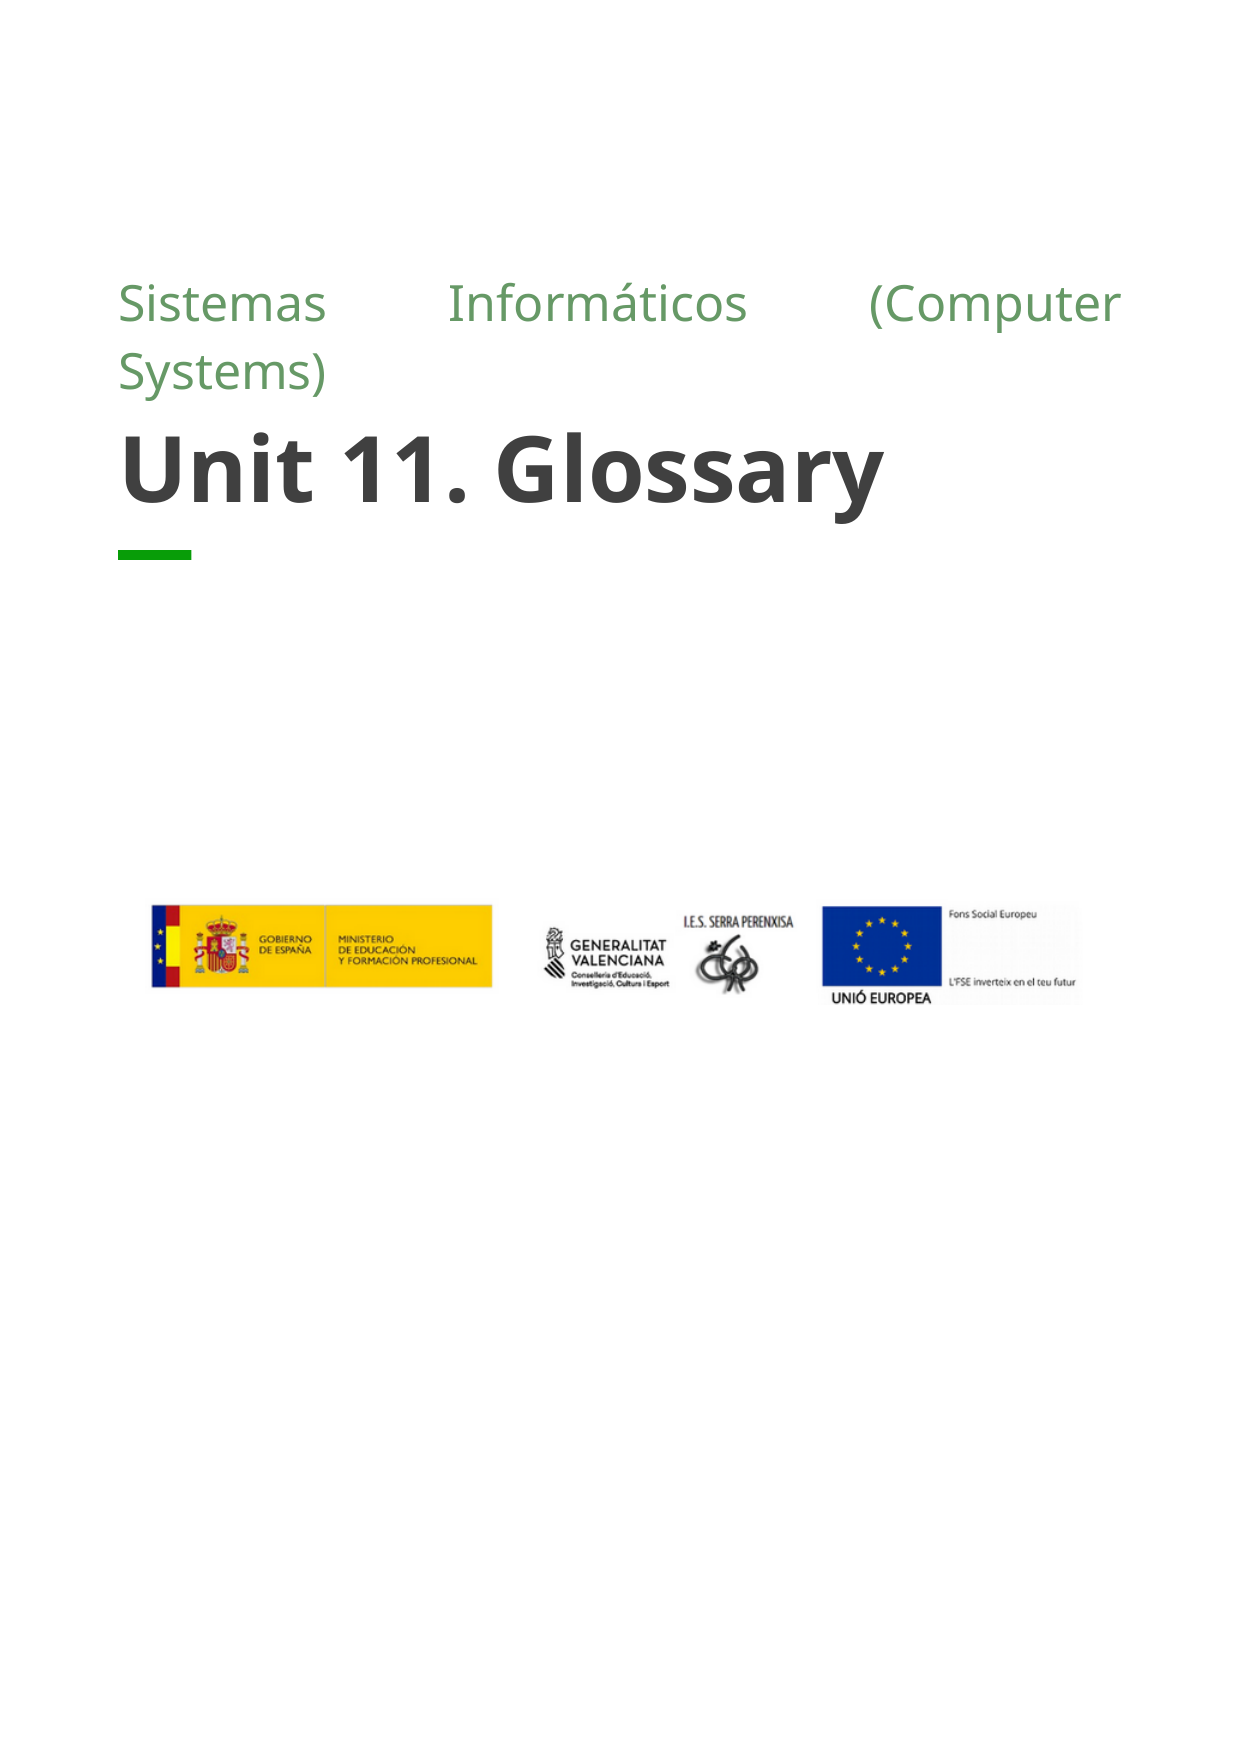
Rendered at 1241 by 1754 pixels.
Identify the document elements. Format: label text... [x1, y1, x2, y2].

title Sistemas Informáticos (Computer Systems) Unit 11. Glossary [118, 268, 1122, 529]
picture [118, 550, 192, 560]
picture [118, 885, 1123, 1005]
